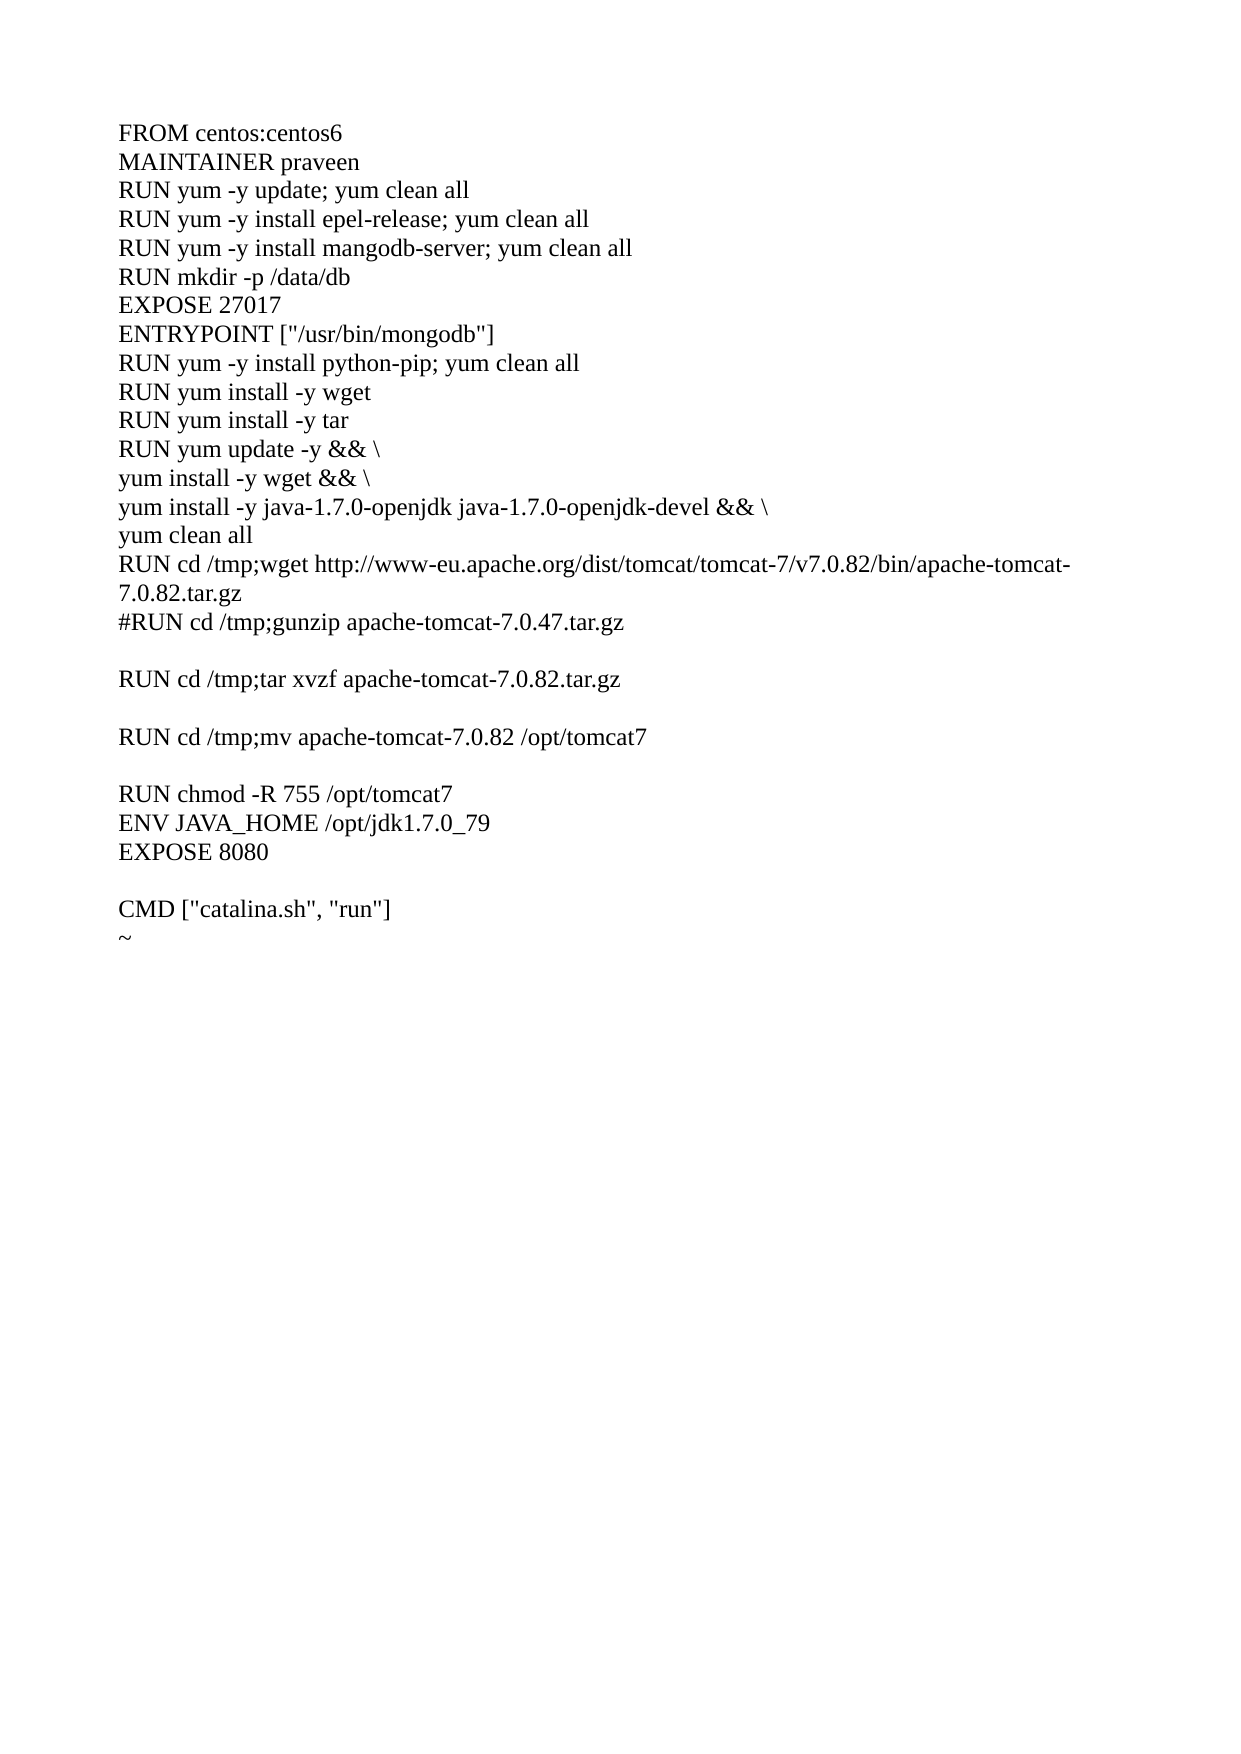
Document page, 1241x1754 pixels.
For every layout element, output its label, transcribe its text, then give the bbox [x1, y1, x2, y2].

text CMD ["catalina.sh", "run"] [118, 894, 1122, 923]
text RUN yum -y install mangodb-server; yum clean all [118, 233, 1122, 262]
text RUN mkdir -p /data/db [118, 262, 1122, 291]
text RUN yum install -y tar [118, 406, 1122, 434]
text #RUN cd /tmp;gunzip apache-tomcat-7.0.47.tar.gz [118, 607, 1122, 636]
text EXPOSE 8080 [118, 837, 1122, 866]
text yum install -y wget && \ [118, 463, 1122, 492]
text yum clean all [118, 521, 1122, 549]
text RUN chmod -R 755 /opt/tomcat7 [118, 779, 1122, 808]
text RUN cd /tmp;mv apache-tomcat-7.0.82 /opt/tomcat7 [118, 722, 1122, 751]
text MAINTAINER praveen [118, 147, 1122, 176]
text yum install -y java-1.7.0-openjdk java-1.7.0-openjdk-devel && \ [118, 492, 1122, 521]
text EXPOSE 27017 [118, 291, 1122, 319]
text RUN yum -y install epel-release; yum clean all [118, 204, 1122, 233]
text RUN cd /tmp;wget http://www-eu.apache.org/dist/tomcat/tomcat-7/v7.0.82/bin/apache-tomcat-7.0.82.tar.gz [118, 549, 1122, 607]
text RUN yum -y update; yum clean all [118, 176, 1122, 204]
text FROM centos:centos6 [118, 118, 1122, 147]
text RUN yum install -y wget [118, 377, 1122, 406]
text RUN cd /tmp;tar xvzf apache-tomcat-7.0.82.tar.gz [118, 664, 1122, 693]
text RUN yum -y install python-pip; yum clean all [118, 348, 1122, 377]
text RUN yum update -y && \ [118, 434, 1122, 463]
text ENV JAVA_HOME /opt/jdk1.7.0_79 [118, 808, 1122, 837]
text ~ [118, 923, 1122, 952]
text ENTRYPOINT ["/usr/bin/mongodb"] [118, 319, 1122, 348]
